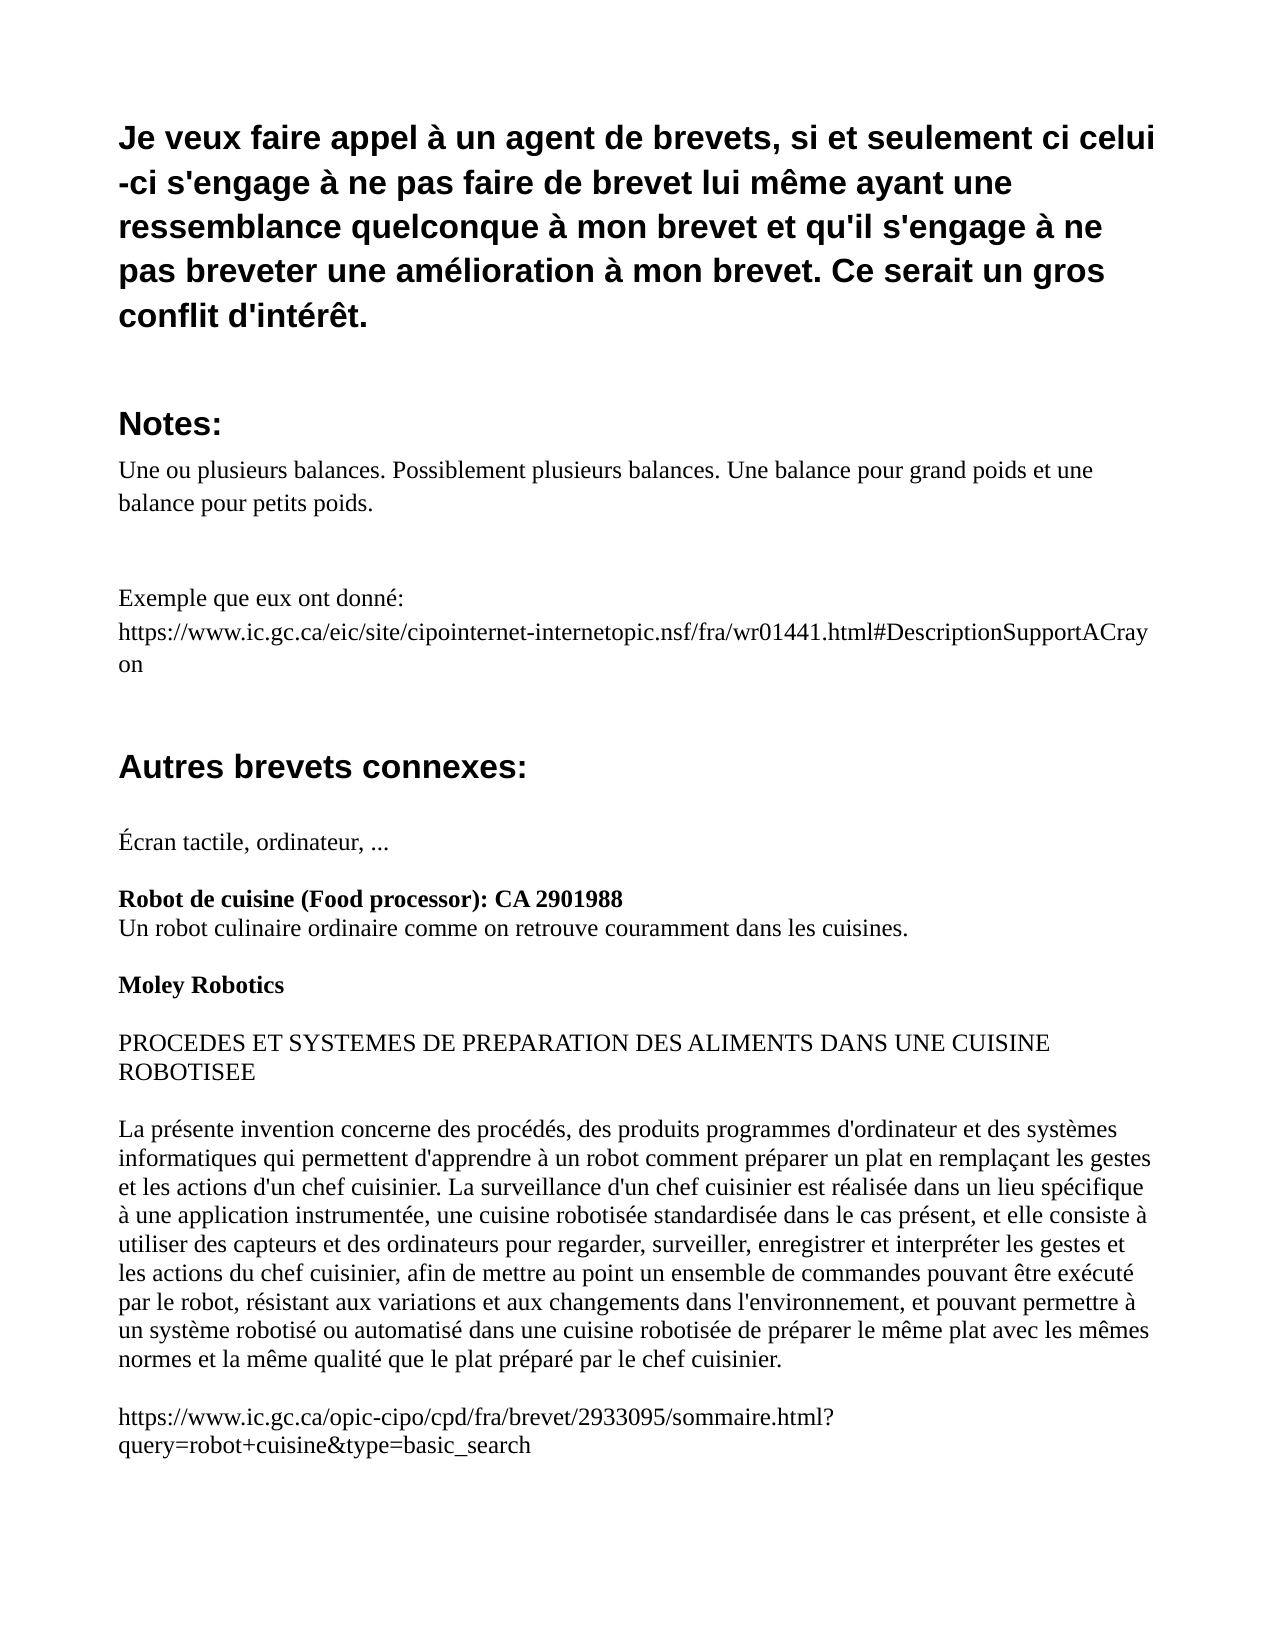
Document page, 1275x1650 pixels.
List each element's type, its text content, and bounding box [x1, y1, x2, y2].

subtitle Notes: [118, 404, 1157, 443]
text Exemple que eux ont donné: https://www.ic.gc.ca/eic/site/cipointernet-internetopic.nsf/fra/wr01441.html#DescriptionSupportACrayon [118, 583, 1157, 678]
text La présente invention concerne des procédés, des produits programmes d'ordinateur et des systèmes informatiques qui permettent d'apprendre à un robot comment préparer un plat en remplaçant les gestes et les actions d'un chef cuisinier. La surveillance d'un chef cuisinier est réalisée dans un lieu spécifique à une application instrumentée, une cuisine robotisée standardisée dans le cas présent, et elle consiste à utiliser des capteurs et des ordinateurs pour regarder, surveiller, enregistrer et interpréter les gestes et les actions du chef cuisinier, afin de mettre au point un ensemble de commandes pouvant être exécuté par le robot, résistant aux variations et aux changements dans l'environnement, et pouvant permettre à un système robotisé ou automatisé dans une cuisine robotisée de préparer le même plat avec les mêmes normes et la même qualité que le plat préparé par le chef cuisinier. [118, 1114, 1157, 1373]
text PROCEDES ET SYSTEMES DE PREPARATION DES ALIMENTS DANS UNE CUISINE ROBOTISEE [118, 1028, 1157, 1085]
text Un robot culinaire ordinaire comme on retrouve couramment dans les cuisines. [118, 913, 1157, 942]
text Écran tactile, ordinateur, ... [118, 827, 1157, 855]
text Moley Robotics [118, 970, 1157, 999]
subtitle Autres brevets connexes: [118, 747, 1157, 785]
text Je veux faire appel à un agent de brevets, si et seulement ci celui -ci s'engage à ne pas faire de brevet lui même ayant une ressemblance quelconque à mon brevet et qu'il s'engage à ne pas breveter une amélioration à mon brevet. Ce serait un gros conflit d'intérêt. [118, 118, 1157, 334]
text https://www.ic.gc.ca/opic-cipo/cpd/fra/brevet/2933095/sommaire.html?query=robot+cuisine&type=basic_search [118, 1402, 1157, 1459]
text Une ou plusieurs balances. Possiblement plusieurs balances. Une balance pour grand poids et une balance pour petits poids. [118, 455, 1157, 517]
text Robot de cuisine (Food processor): CA 2901988 [118, 884, 1157, 913]
